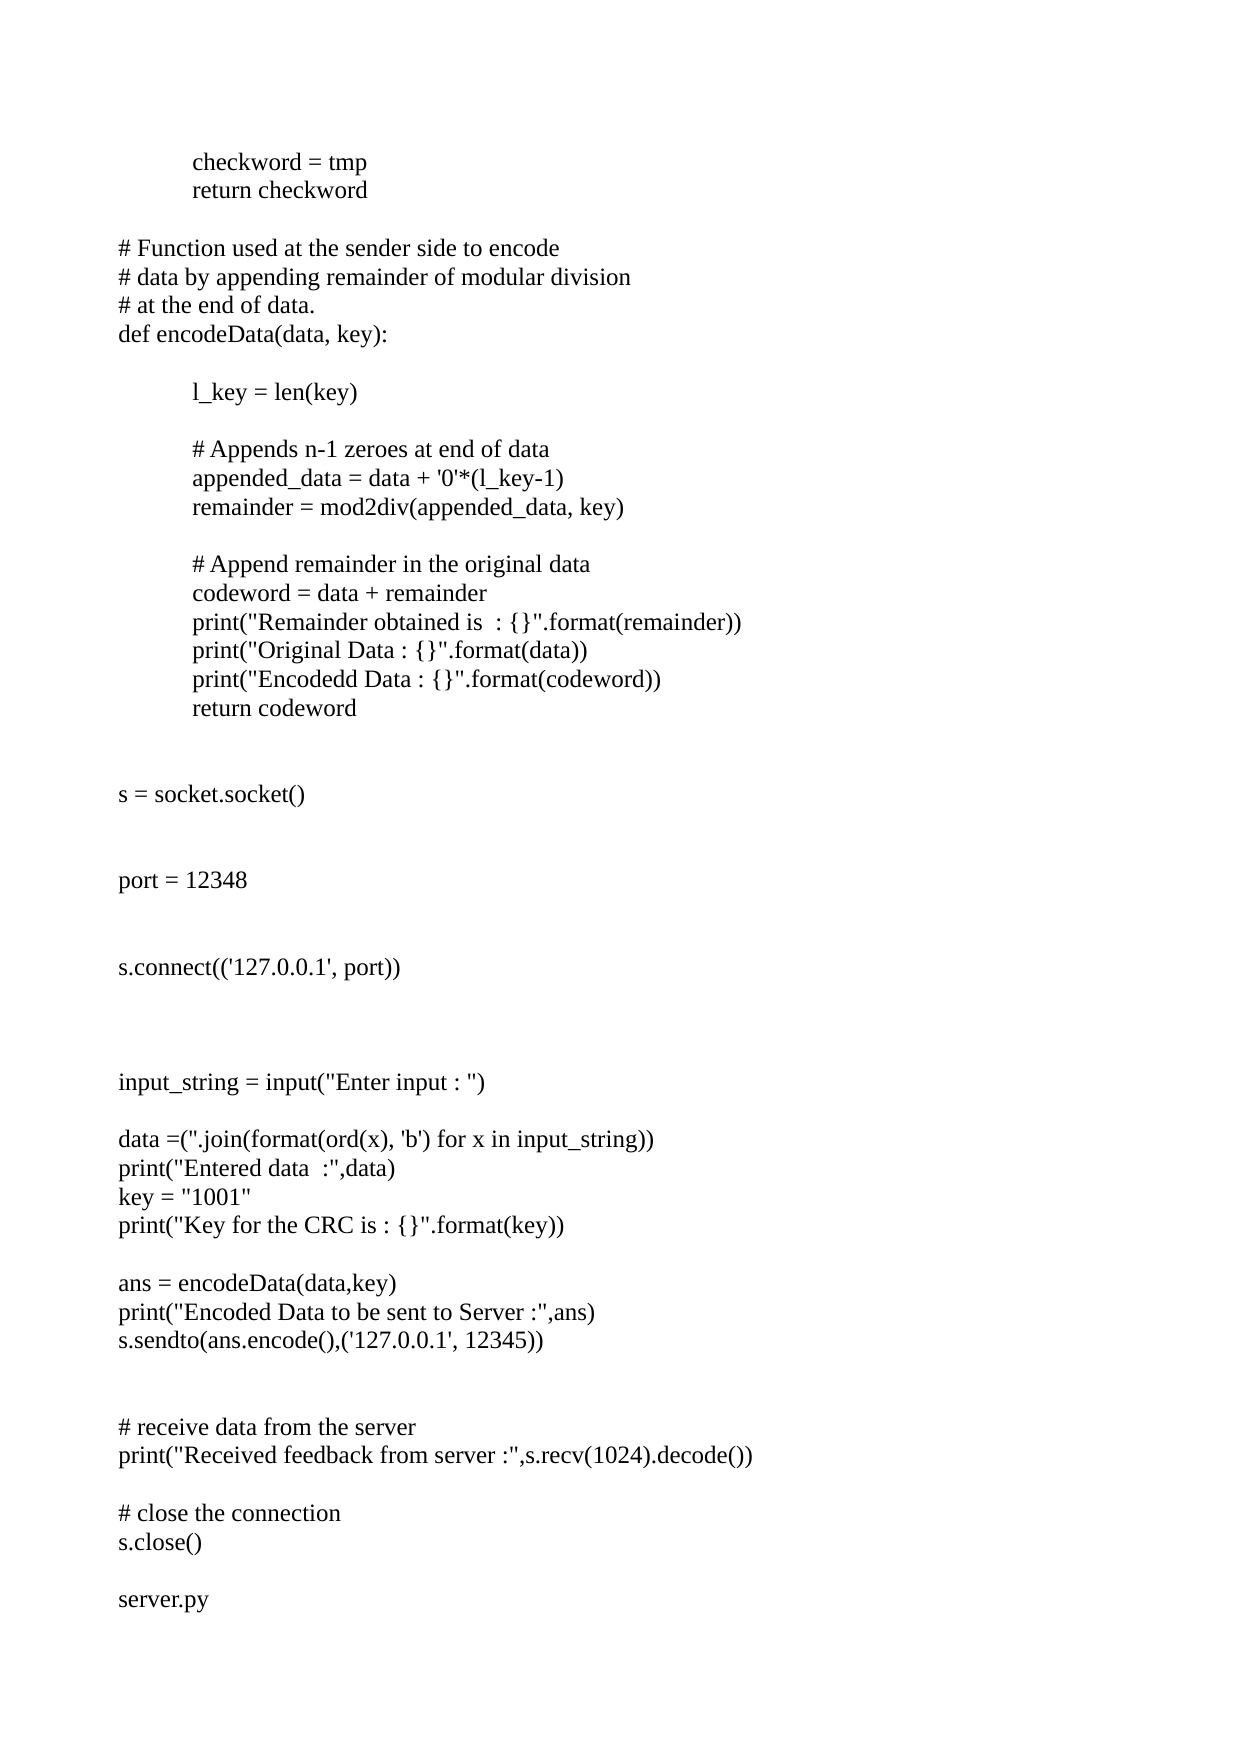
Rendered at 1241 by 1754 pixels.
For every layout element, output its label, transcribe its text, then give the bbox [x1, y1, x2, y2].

text remainder = mod2div(appended_data, key) [118, 492, 1122, 521]
text s = socket.socket() [118, 779, 1122, 808]
text port = 12348 [118, 866, 1122, 894]
text print("Encoded Data to be sent to Server :",ans) [118, 1297, 1122, 1326]
text # data by appending remainder of modular division [118, 262, 1122, 291]
text checkword = tmp [118, 147, 1122, 176]
text # Appends n-1 zeroes at end of data [118, 434, 1122, 463]
text print("Remainder obtained is : {}".format(remainder)) [118, 607, 1122, 636]
text # at the end of data. [118, 291, 1122, 319]
text s.close() [118, 1527, 1122, 1556]
text # receive data from the server [118, 1412, 1122, 1441]
text input_string = input("Enter input : ") [118, 1067, 1122, 1096]
text print("Received feedback from server :",s.recv(1024).decode()) [118, 1441, 1122, 1469]
text key = "1001" [118, 1182, 1122, 1211]
text return checkword [118, 176, 1122, 204]
text # Append remainder in the original data [118, 549, 1122, 578]
text l_key = len(key) [118, 377, 1122, 406]
text # close the connection [118, 1498, 1122, 1527]
text # Function used at the sender side to encode [118, 233, 1122, 262]
text appended_data = data + '0'*(l_key-1) [118, 463, 1122, 492]
text print("Key for the CRC is : {}".format(key)) [118, 1211, 1122, 1239]
text print("Entered data :",data) [118, 1153, 1122, 1182]
text s.sendto(ans.encode(),('127.0.0.1', 12345)) [118, 1326, 1122, 1354]
text print("Encodedd Data : {}".format(codeword)) [118, 664, 1122, 693]
text codeword = data + remainder [118, 578, 1122, 607]
text ans = encodeData(data,key) [118, 1268, 1122, 1297]
text def encodeData(data, key): [118, 319, 1122, 348]
text data =(''.join(format(ord(x), 'b') for x in input_string)) [118, 1124, 1122, 1153]
text return codeword [118, 693, 1122, 722]
text server.py [118, 1584, 1122, 1613]
text s.connect(('127.0.0.1', port)) [118, 952, 1122, 981]
text print("Original Data : {}".format(data)) [118, 636, 1122, 664]
